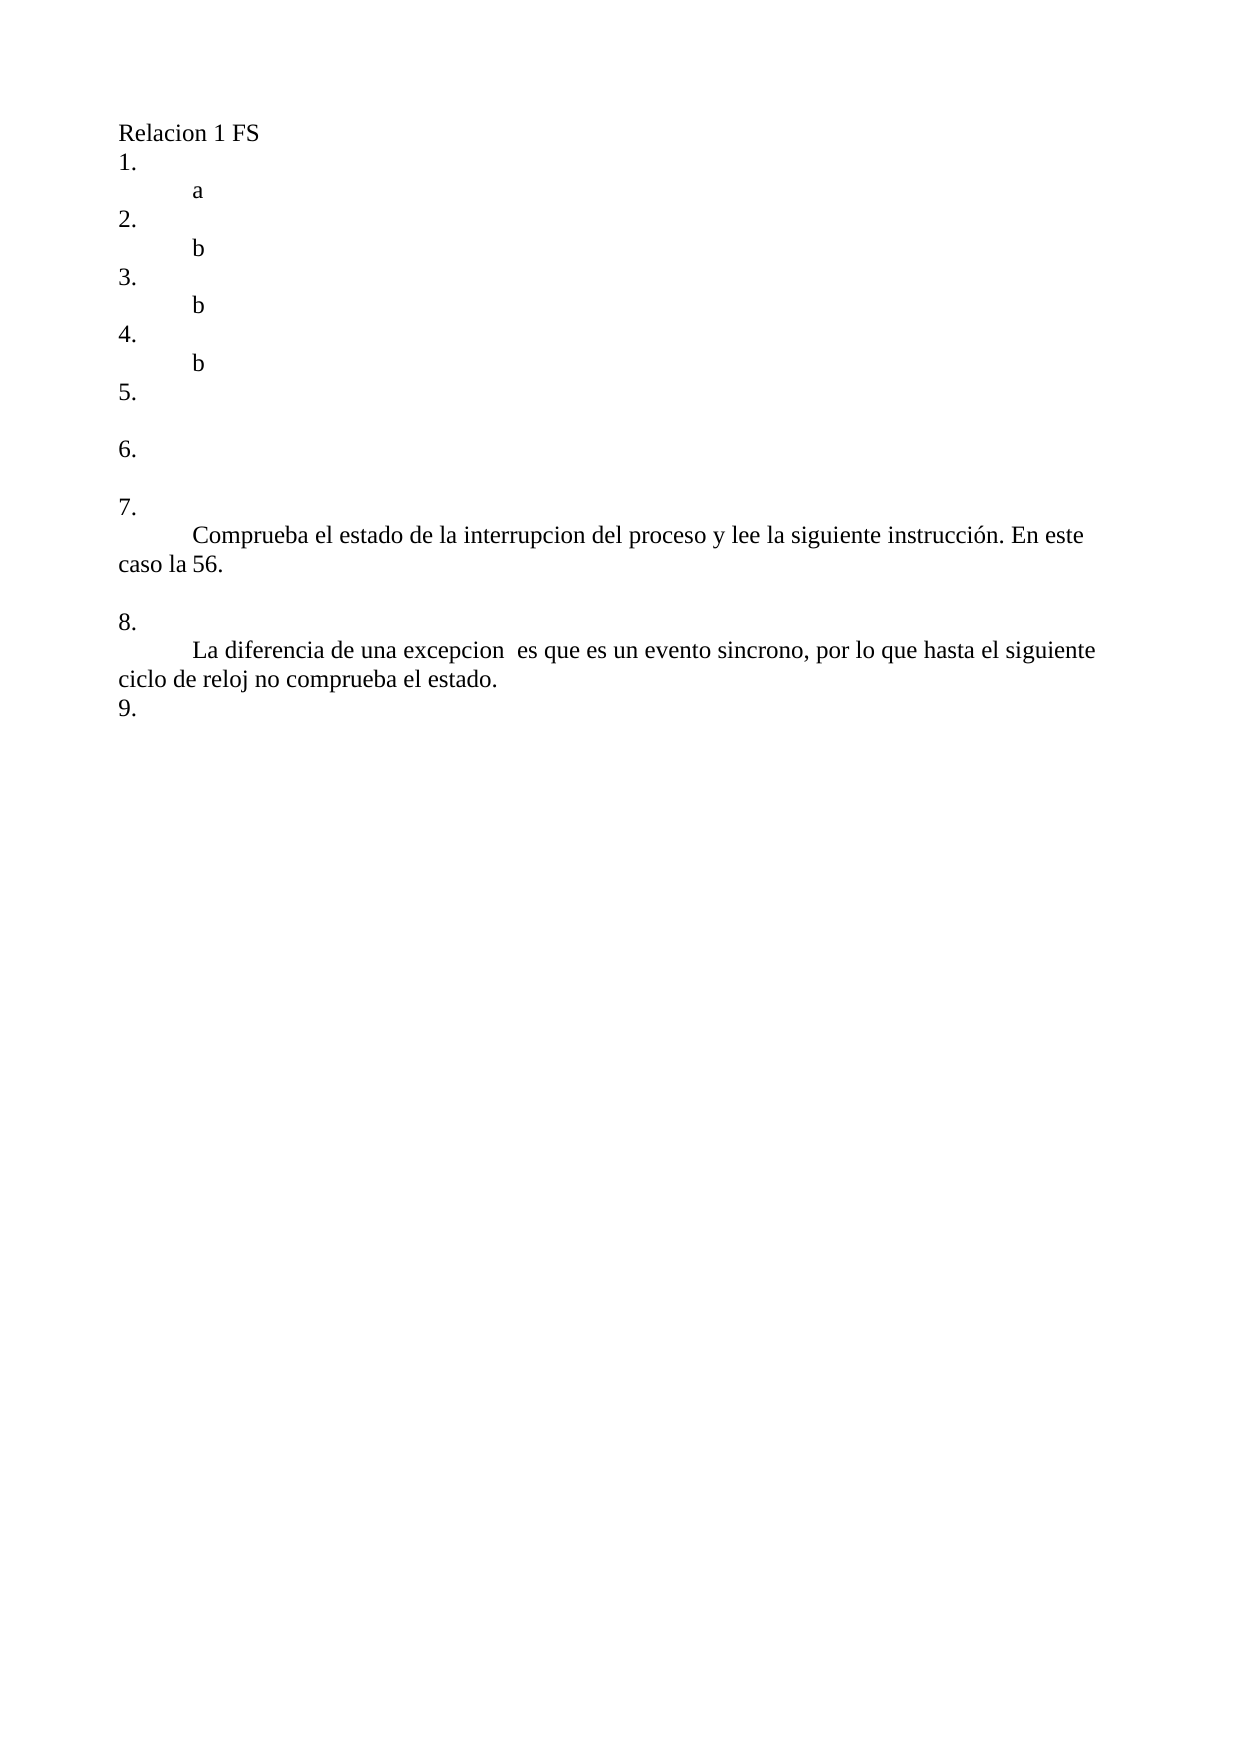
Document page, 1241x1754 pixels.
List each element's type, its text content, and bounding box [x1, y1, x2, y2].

text La diferencia de una excepcion es que es un evento sincrono, por lo que hasta el siguiente ciclo de reloj no comprueba el estado. [118, 636, 1122, 693]
text 9. [118, 693, 1122, 722]
text 4. [118, 319, 1122, 348]
text b [118, 348, 1122, 377]
text b [118, 291, 1122, 319]
text 5. [118, 377, 1122, 406]
text 6. [118, 434, 1122, 463]
text Relacion 1 FS [118, 118, 1122, 147]
text Comprueba el estado de la interrupcion del proceso y lee la siguiente instrucción. En este caso la 56. [118, 521, 1122, 578]
text 2. [118, 204, 1122, 233]
text a [118, 176, 1122, 204]
text 1. [118, 147, 1122, 176]
text 3. [118, 262, 1122, 291]
text 8. [118, 607, 1122, 636]
text 7. [118, 492, 1122, 521]
text b [118, 233, 1122, 262]
